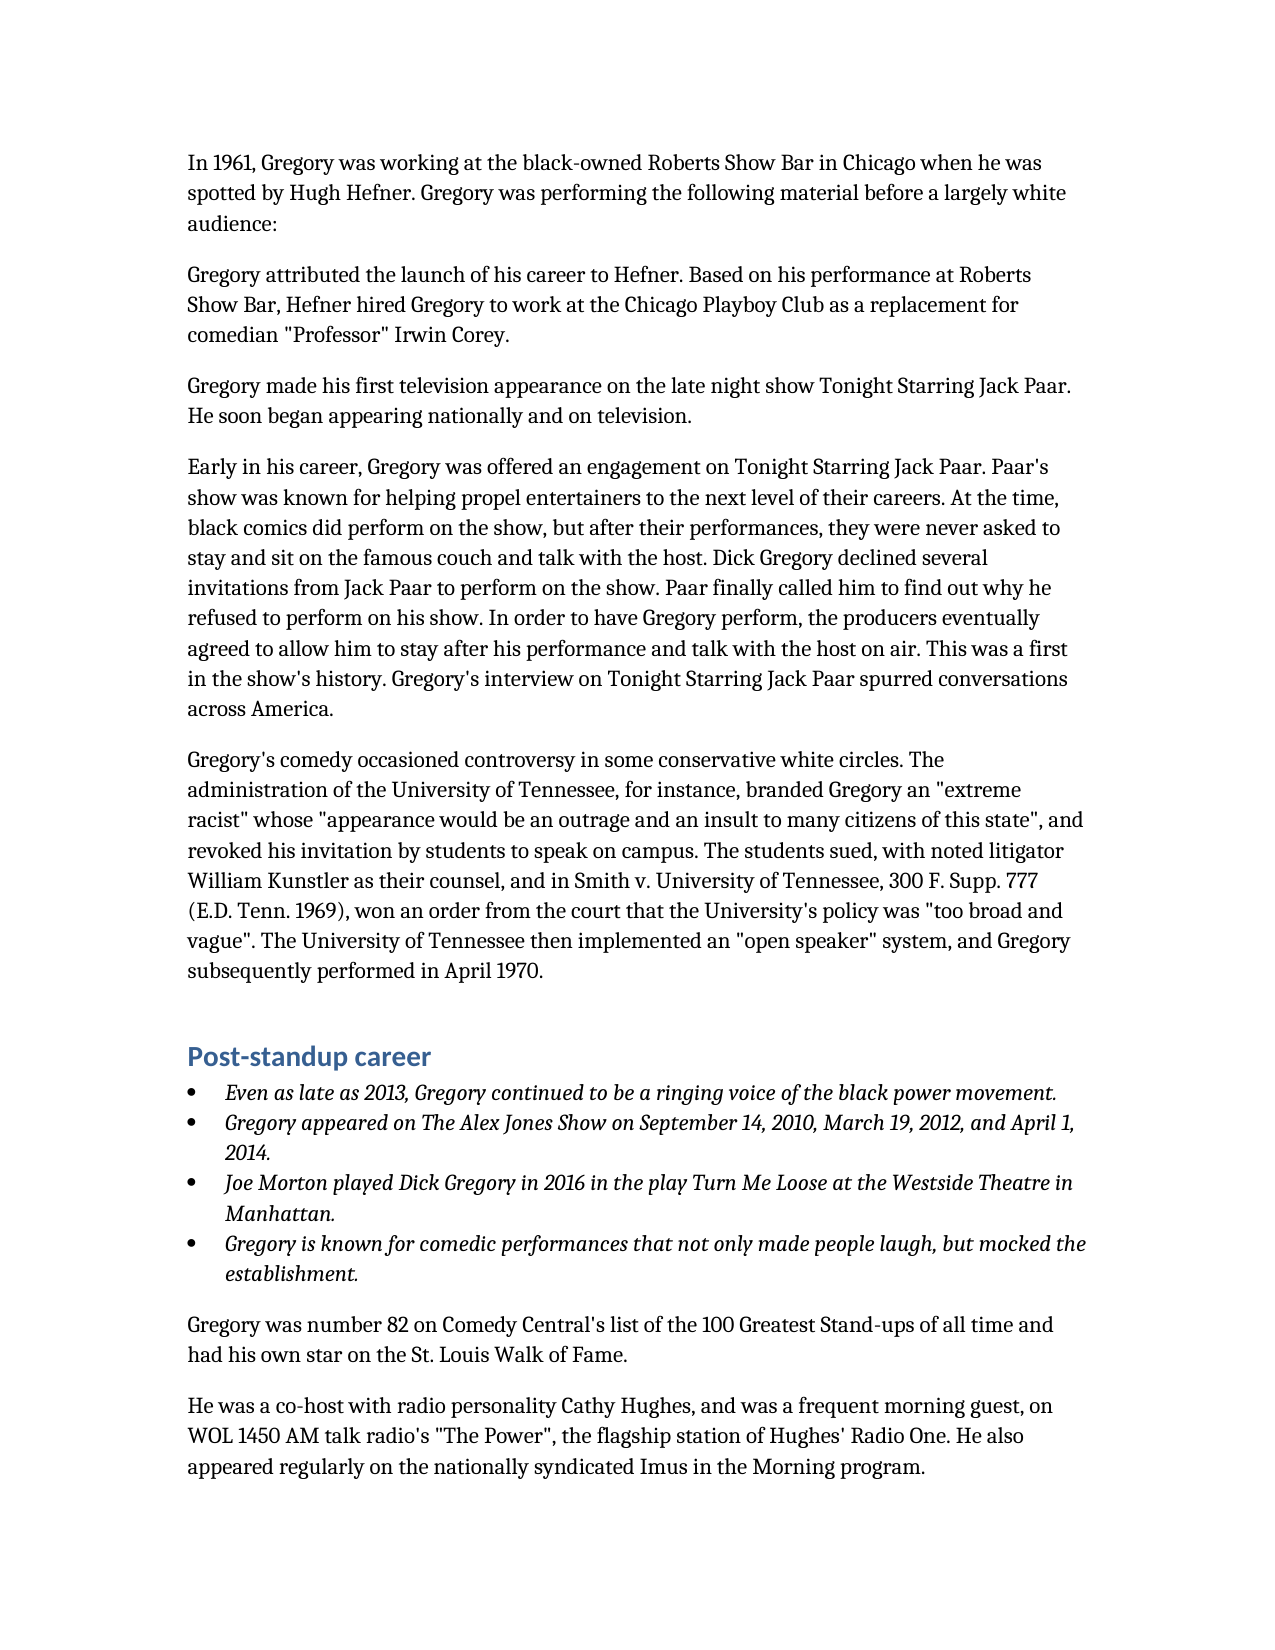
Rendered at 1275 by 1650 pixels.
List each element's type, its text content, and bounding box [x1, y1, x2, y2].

subtitle Post-standup career [187, 1038, 1087, 1074]
text Gregory made his first television appearance on the late night show Tonight Starring Jack Paar. He soon began appearing nationally and on television. [187, 373, 1087, 429]
text In 1961, Gregory was working at the black-owned Roberts Show Bar in Chicago when he was spotted by Hugh Hefner. Gregory was performing the following material before a largely white audience: [187, 150, 1087, 237]
list Joe Morton played Dick Gregory in 2016 in the play Turn Me Loose at the Westside Theatre in Manhattan. [187, 1170, 1087, 1227]
text Gregory attributed the launch of his career to Hefner. Based on his performance at Roberts Show Bar, Hefner hired Gregory to work at the Chicago Playboy Club as a replacement for comedian "Professor" Irwin Corey. [187, 261, 1087, 348]
text Gregory's comedy occasioned controversy in some conservative white circles. The administration of the University of Tennessee, for instance, branded Gregory an "extreme racist" whose "appearance would be an outrage and an insult to many citizens of this state", and revoked his invitation by students to speak on campus. The students sued, with noted litigator William Kunstler as their counsel, and in Smith v. University of Tennessee, 300 F. Supp. 777 (E.D. Tenn. 1969), won an order from the court that the University's policy was "too broad and vague". The University of Tennessee then implemented an "open speaker" system, and Gregory subsequently performed in April 1970. [187, 747, 1087, 985]
list Even as late as 2013, Gregory continued to be a ringing voice of the black power movement. [187, 1079, 1087, 1106]
text He was a co-host with radio personality Cathy Hughes, and was a frequent morning guest, on WOL 1450 AM talk radio's "The Power", the flagship station of Hughes' Radio One. He also appeared regularly on the nationally syndicated Imus in the Morning program. [187, 1393, 1087, 1480]
text Gregory was number 82 on Comedy Central's list of the 100 Greatest Stand-ups of all time and had his own star on the St. Louis Walk of Fame. [187, 1312, 1087, 1368]
text Early in his career, Gregory was offered an engagement on Tonight Starring Jack Paar. Paar's show was known for helping propel entertainers to the next level of their careers. At the time, black comics did perform on the show, but after their performances, they were never asked to stay and sit on the famous couch and talk with the host. Dick Gregory declined several invitations from Jack Paar to perform on the show. Paar finally called him to find out why he refused to perform on his show. In order to have Gregory perform, the producers eventually agreed to allow him to stay after his performance and talk with the host on air. This was a first in the show's history. Gregory's interview on Tonight Starring Jack Paar spurred conversations across America. [187, 454, 1087, 722]
list Gregory is known for comedic performances that not only made people laugh, but mocked the establishment. [187, 1231, 1087, 1287]
list Gregory appeared on The Alex Jones Show on September 14, 2010, March 19, 2012, and April 1, 2014. [187, 1110, 1087, 1166]
